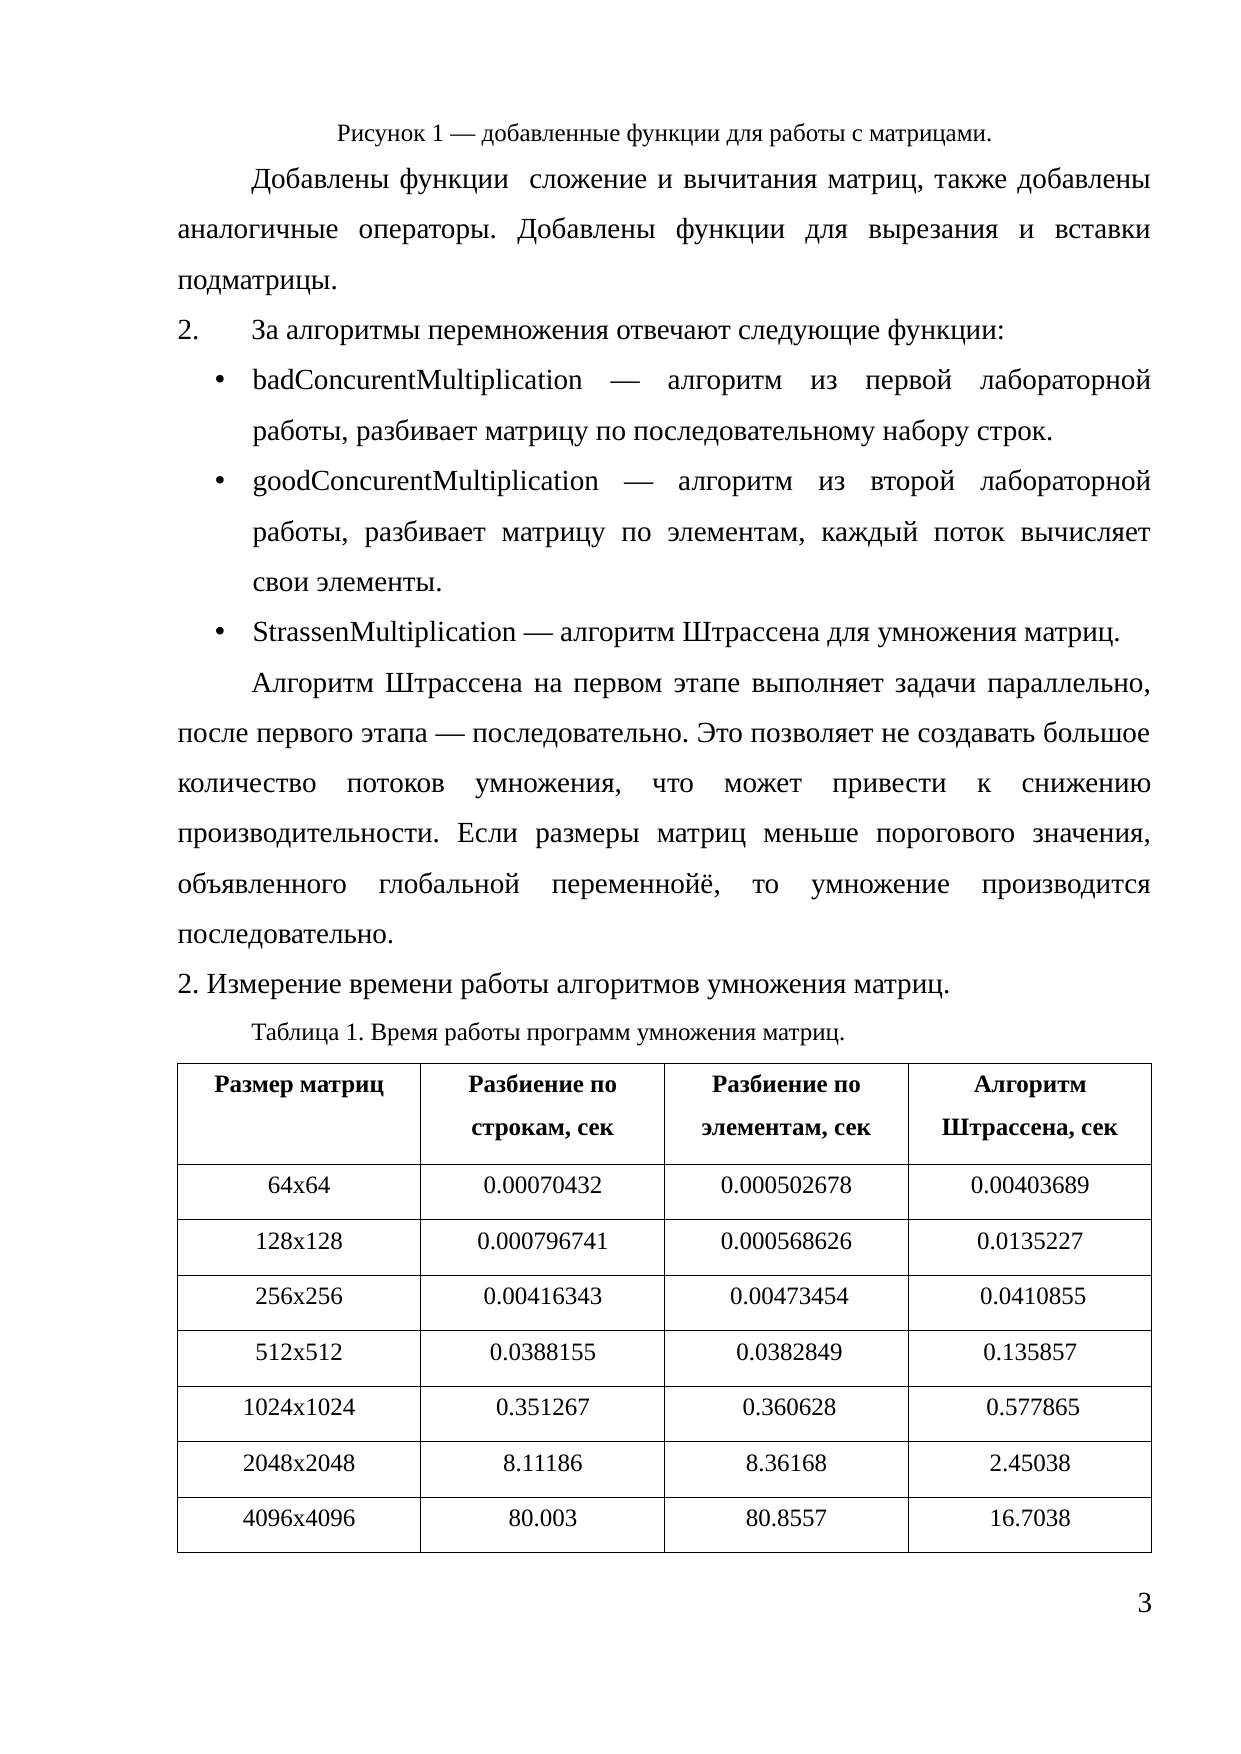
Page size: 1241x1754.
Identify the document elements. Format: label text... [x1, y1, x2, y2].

table_cell 0.000796741 [421, 1220, 664, 1274]
table_cell 0.0382849 [665, 1331, 908, 1386]
table_header Алгоритм Штрассена, сек [909, 1064, 1151, 1163]
table_cell 0.351267 [421, 1387, 664, 1441]
table_cell 0.00473454 [665, 1276, 908, 1330]
text Добавлены функции сложение и вычитания матриц, также добавлены аналогичные операторы. Добавлены функции для вырезания и вставки подматрицы. [177, 161, 1152, 295]
table_header Разбиение по строкам, сек [421, 1064, 664, 1163]
table_header Размер матриц [178, 1064, 420, 1163]
text Алгоритм Штрассена на первом этапе выполняет задачи параллельно, после первого этапа — последовательно. Это позволяет не создавать большое количество потоков умножения, что может привести к снижению производительности. Если размеры матриц меньше порогового значения, объявленного глобальной переменнойё, то умножение производится последовательно. [177, 665, 1152, 950]
table_cell 0.00416343 [421, 1276, 664, 1330]
table_cell 0.0388155 [421, 1331, 664, 1386]
table_header Разбиение по элементам, сек [665, 1064, 908, 1163]
text Таблица 1. Время работы программ умножения матриц. [177, 1017, 1152, 1046]
table_cell 0.0135227 [909, 1220, 1151, 1274]
table_cell 0.000502678 [665, 1165, 908, 1219]
table_cell 2048x2048 [178, 1442, 420, 1497]
table_cell 512x512 [178, 1331, 420, 1386]
table_cell 0.00403689 [909, 1165, 1151, 1219]
text 2. Измерение времени работы алгоритмов умножения матриц. [177, 967, 1152, 1000]
table_cell 80.003 [421, 1498, 664, 1552]
text 2. За алгоритмы перемножения отвечают следующие функции: [177, 312, 1152, 346]
list goodConcurentMultiplication — алгоритм из второй лабораторной работы, разбивает матрицу по элементам, каждый поток вычисляет свои элементы. [215, 463, 1152, 597]
table_cell 4096x4096 [178, 1498, 420, 1552]
table_cell 16.7038 [909, 1498, 1151, 1552]
table_cell 0.577865 [909, 1387, 1151, 1441]
table_cell 2.45038 [909, 1442, 1151, 1497]
table_cell 1024x1024 [178, 1387, 420, 1441]
table_cell 0.0410855 [909, 1276, 1151, 1330]
list StrassenMultiplication — алгоритм Штрассена для умножения матриц. [215, 614, 1152, 648]
text Рисунок 1 — добавленные функции для работы с матрицами. [177, 118, 1152, 147]
table_cell 0.135857 [909, 1331, 1151, 1386]
table_cell 0.000568626 [665, 1220, 908, 1274]
table_cell 0.360628 [665, 1387, 908, 1441]
table_cell 256x256 [178, 1276, 420, 1330]
table_cell 8.36168 [665, 1442, 908, 1497]
table_cell 8.11186 [421, 1442, 664, 1497]
table_cell 80.8557 [665, 1498, 908, 1552]
table_cell 64x64 [178, 1165, 420, 1219]
list badConcurentMultiplication — алгоритм из первой лабораторной работы, разбивает матрицу по последовательному набору строк. [215, 362, 1152, 446]
table_cell 0.00070432 [421, 1165, 664, 1219]
table_cell 128x128 [178, 1220, 420, 1274]
